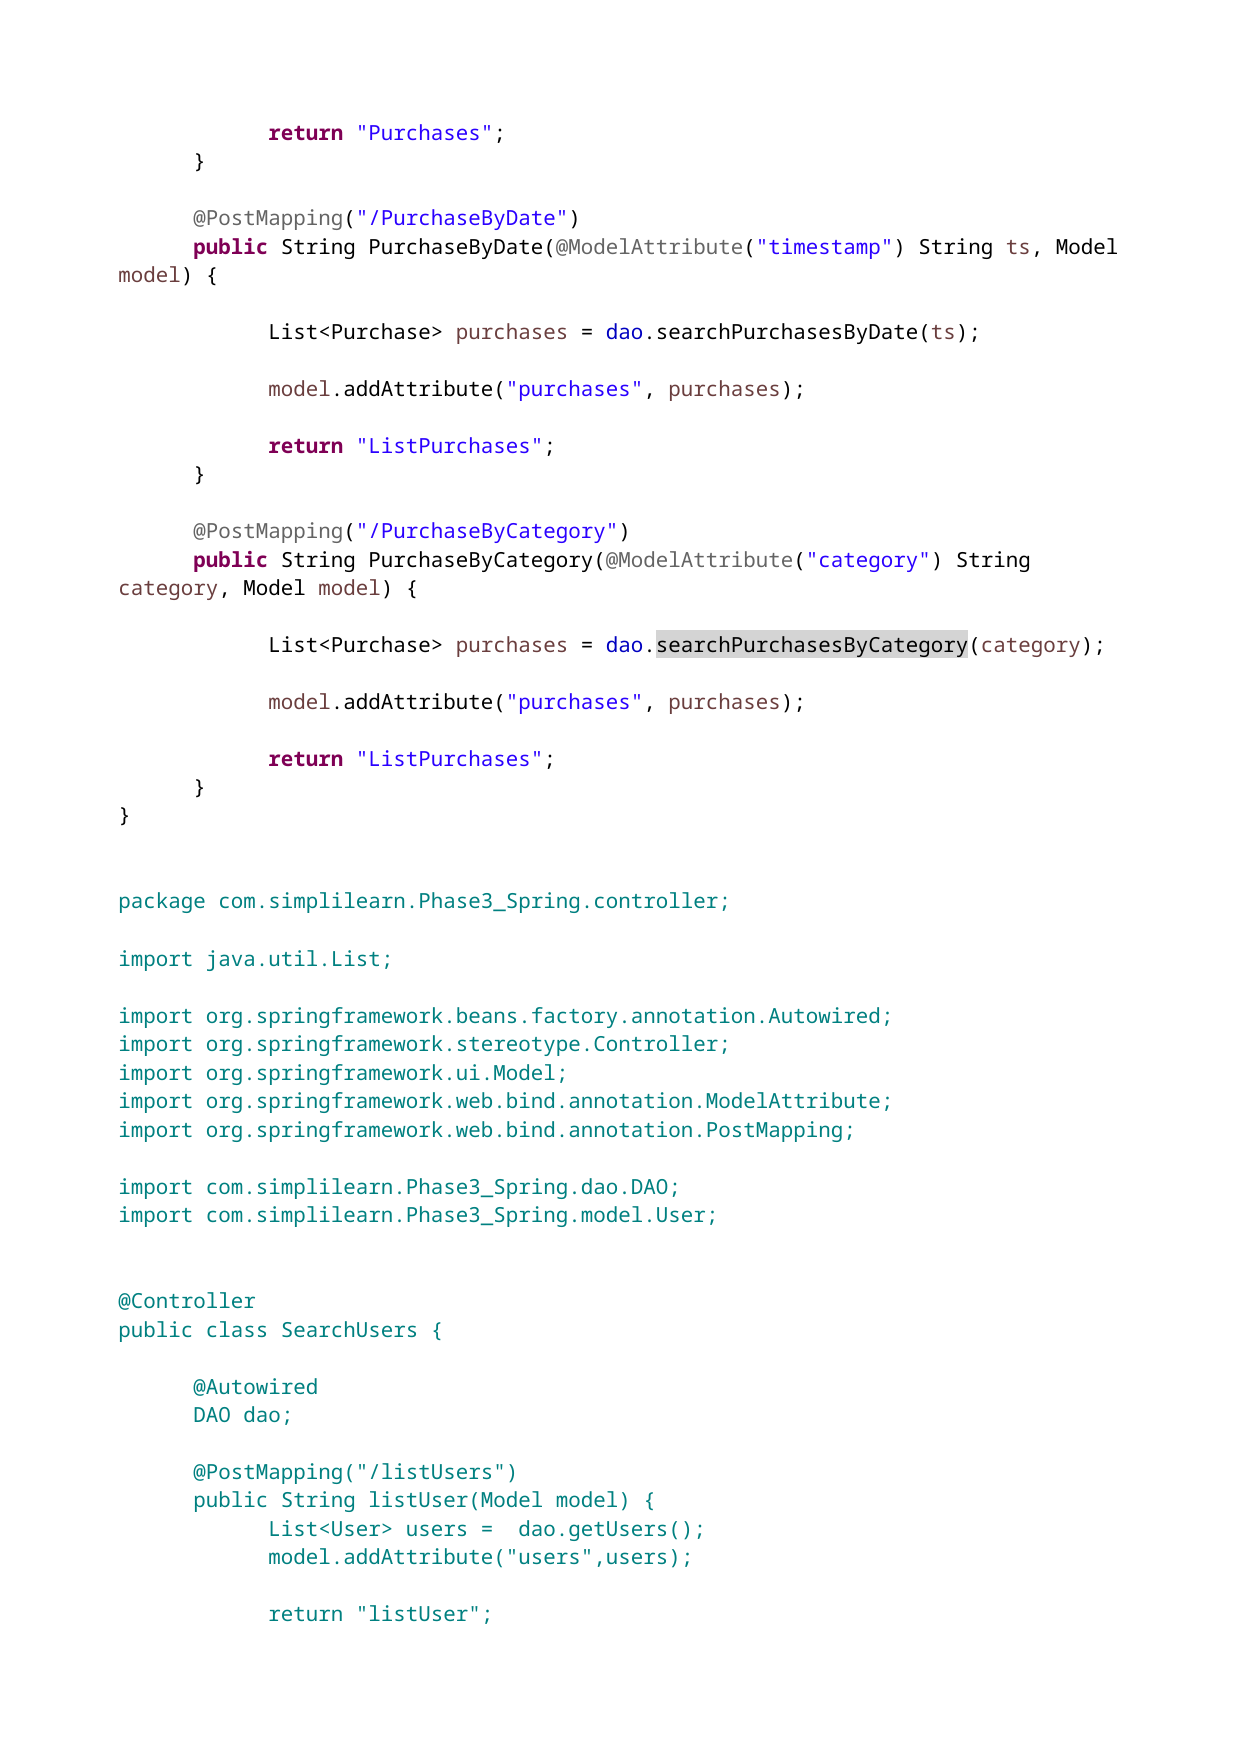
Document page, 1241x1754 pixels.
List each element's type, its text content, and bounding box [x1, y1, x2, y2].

text import org.springframework.ui.Model; [118, 1058, 1122, 1086]
text public String listUser(Model model) { [118, 1486, 1122, 1514]
text return "listUser"; [118, 1599, 1122, 1628]
text return "Purchases"; [118, 118, 1122, 147]
text import com.simplilearn.Phase3_Spring.dao.DAO; [118, 1172, 1122, 1200]
text public String PurchaseByCategory(@ModelAttribute("category") String category, Model model) { [118, 545, 1122, 602]
text public String PurchaseByDate(@ModelAttribute("timestamp") String ts, Model model) { [118, 232, 1122, 289]
text @PostMapping("/listUsers") [118, 1457, 1122, 1486]
text } [118, 801, 1122, 829]
text return "ListPurchases"; [118, 744, 1122, 772]
text List<Purchase> purchases = dao.searchPurchasesByDate(ts); [118, 317, 1122, 346]
text DAO dao; [118, 1400, 1122, 1429]
text model.addAttribute("purchases", purchases); [118, 374, 1122, 402]
text List<Purchase> purchases = dao.searchPurchasesByCategory(category); [118, 630, 1122, 658]
text } [118, 772, 1122, 801]
text import java.util.List; [118, 944, 1122, 972]
text import org.springframework.stereotype.Controller; [118, 1029, 1122, 1058]
text import org.springframework.web.bind.annotation.PostMapping; [118, 1115, 1122, 1143]
text @Controller [118, 1286, 1122, 1315]
text model.addAttribute("users",users); [118, 1542, 1122, 1571]
text @PostMapping("/PurchaseByDate") [118, 203, 1122, 232]
text import org.springframework.beans.factory.annotation.Autowired; [118, 1001, 1122, 1029]
text } [118, 459, 1122, 488]
text return "ListPurchases"; [118, 431, 1122, 459]
text @PostMapping("/PurchaseByCategory") [118, 516, 1122, 545]
text import org.springframework.web.bind.annotation.ModelAttribute; [118, 1086, 1122, 1115]
text } [118, 147, 1122, 175]
text model.addAttribute("purchases", purchases); [118, 687, 1122, 715]
text import com.simplilearn.Phase3_Spring.model.User; [118, 1200, 1122, 1229]
text List<User> users = dao.getUsers(); [118, 1514, 1122, 1542]
text package com.simplilearn.Phase3_Spring.controller; [118, 887, 1122, 915]
text public class SearchUsers { [118, 1315, 1122, 1343]
text @Autowired [118, 1372, 1122, 1400]
